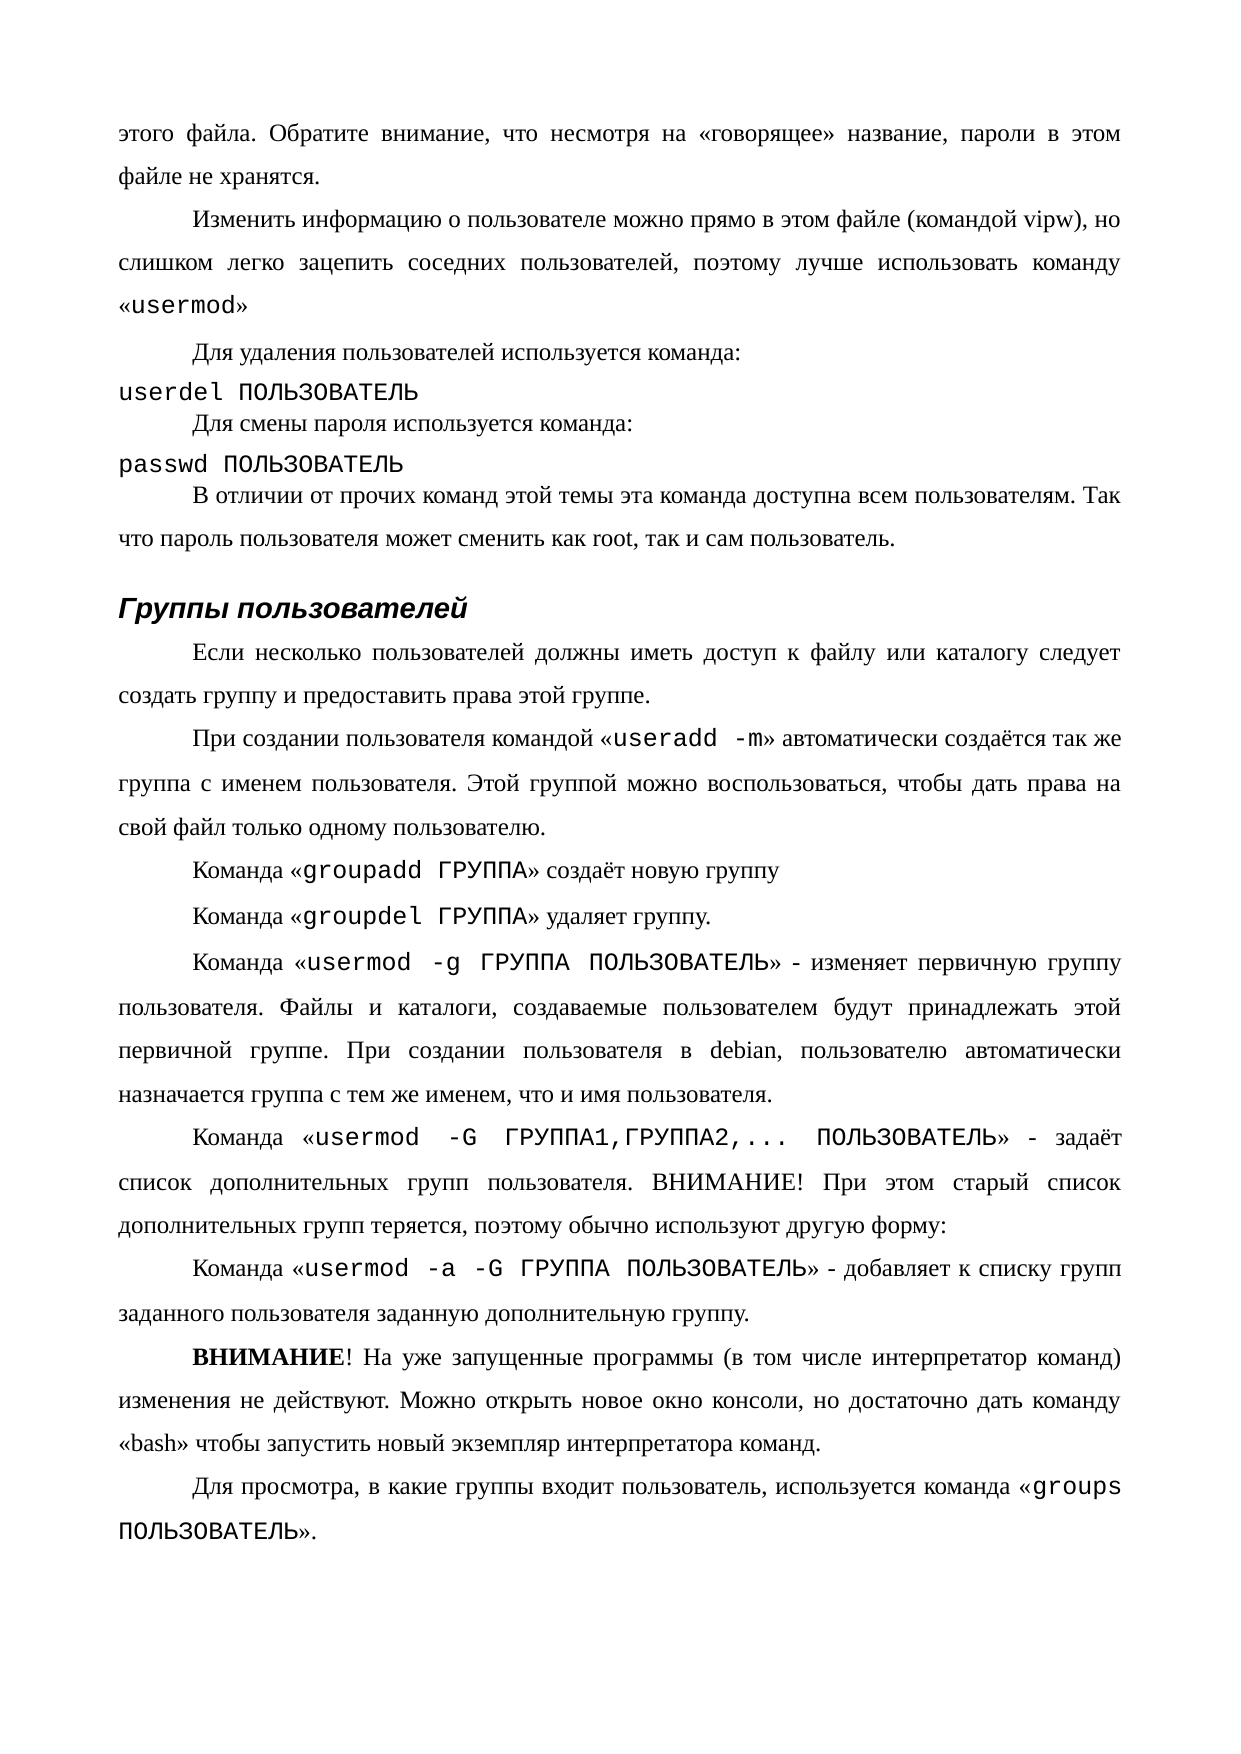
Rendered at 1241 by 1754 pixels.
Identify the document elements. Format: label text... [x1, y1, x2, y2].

text Для удаления пользователей используется команда: [118, 337, 1122, 366]
text При создании пользователя командой «useradd -m» автоматически создаётся так же группа с именем пользователя. Этой группой можно воспользоваться, чтобы дать права на свой файл только одному пользователю. [118, 723, 1122, 840]
text Если несколько пользователей должны иметь доступ к файлу или каталогу следует создать группу и предоставить права этой группе. [118, 637, 1122, 709]
text Команда «usermod -a -G ГРУППА ПОЛЬЗОВАТЕЛЬ» - добавляет к списку групп заданного пользователя заданную дополнительную группу. [118, 1253, 1122, 1327]
subtitle Группы пользователей [118, 591, 1122, 624]
text В отличии от прочих команд этой темы эта команда доступна всем пользователям. Так что пароль пользователя может сменить как root, так и сам пользователь. [118, 480, 1122, 552]
text Команда «usermod -G ГРУППА1,ГРУППА2,... ПОЛЬЗОВАТЕЛЬ» - задаёт список дополнительных групп пользователя. ВНИМАНИЕ! При этом старый список дополнительных групп теряется, поэтому обычно используют другую форму: [118, 1122, 1122, 1239]
text userdel ПОЛЬЗОВАТЕЛЬ [118, 380, 1122, 408]
text Для смены пароля используется команда: [118, 408, 1122, 437]
text passwd ПОЛЬЗОВАТЕЛЬ [118, 451, 1122, 480]
text Команда «groupadd ГРУППА» создаёт новую группу [118, 855, 1122, 886]
text Команда «groupdel ГРУППА» удаляет группу. [118, 901, 1122, 932]
text этого файла. Обратите внимание, что несмотря на «говорящее» название, пароли в этом файле не хранятся. [118, 118, 1122, 190]
text Команда «usermod -g ГРУППА ПОЛЬЗОВАТЕЛЬ» - изменяет первичную группу пользователя. Файлы и каталоги, создаваемые пользователем будут принадлежать этой первичной группе. При создании пользователя в debian, пользователю автоматически назначается группа с тем же именем, что и имя пользователя. [118, 947, 1122, 1107]
text Для просмотра, в какие группы входит пользователь, используется команда «groups ПОЛЬЗОВАТЕЛЬ». [118, 1471, 1122, 1547]
text Изменить информацию о пользователе можно прямо в этом файле (командой vipw), но слишком легко зацепить соседних пользователей, поэтому лучше использовать команду «usermod» [118, 204, 1122, 321]
text ВНИМАНИЕ! На уже запущенные программы (в том числе интерпретатор команд) изменения не действуют. Можно открыть новое окно консоли, но достаточно дать команду «bash» чтобы запустить новый экземпляр интерпретатора команд. [118, 1342, 1122, 1457]
